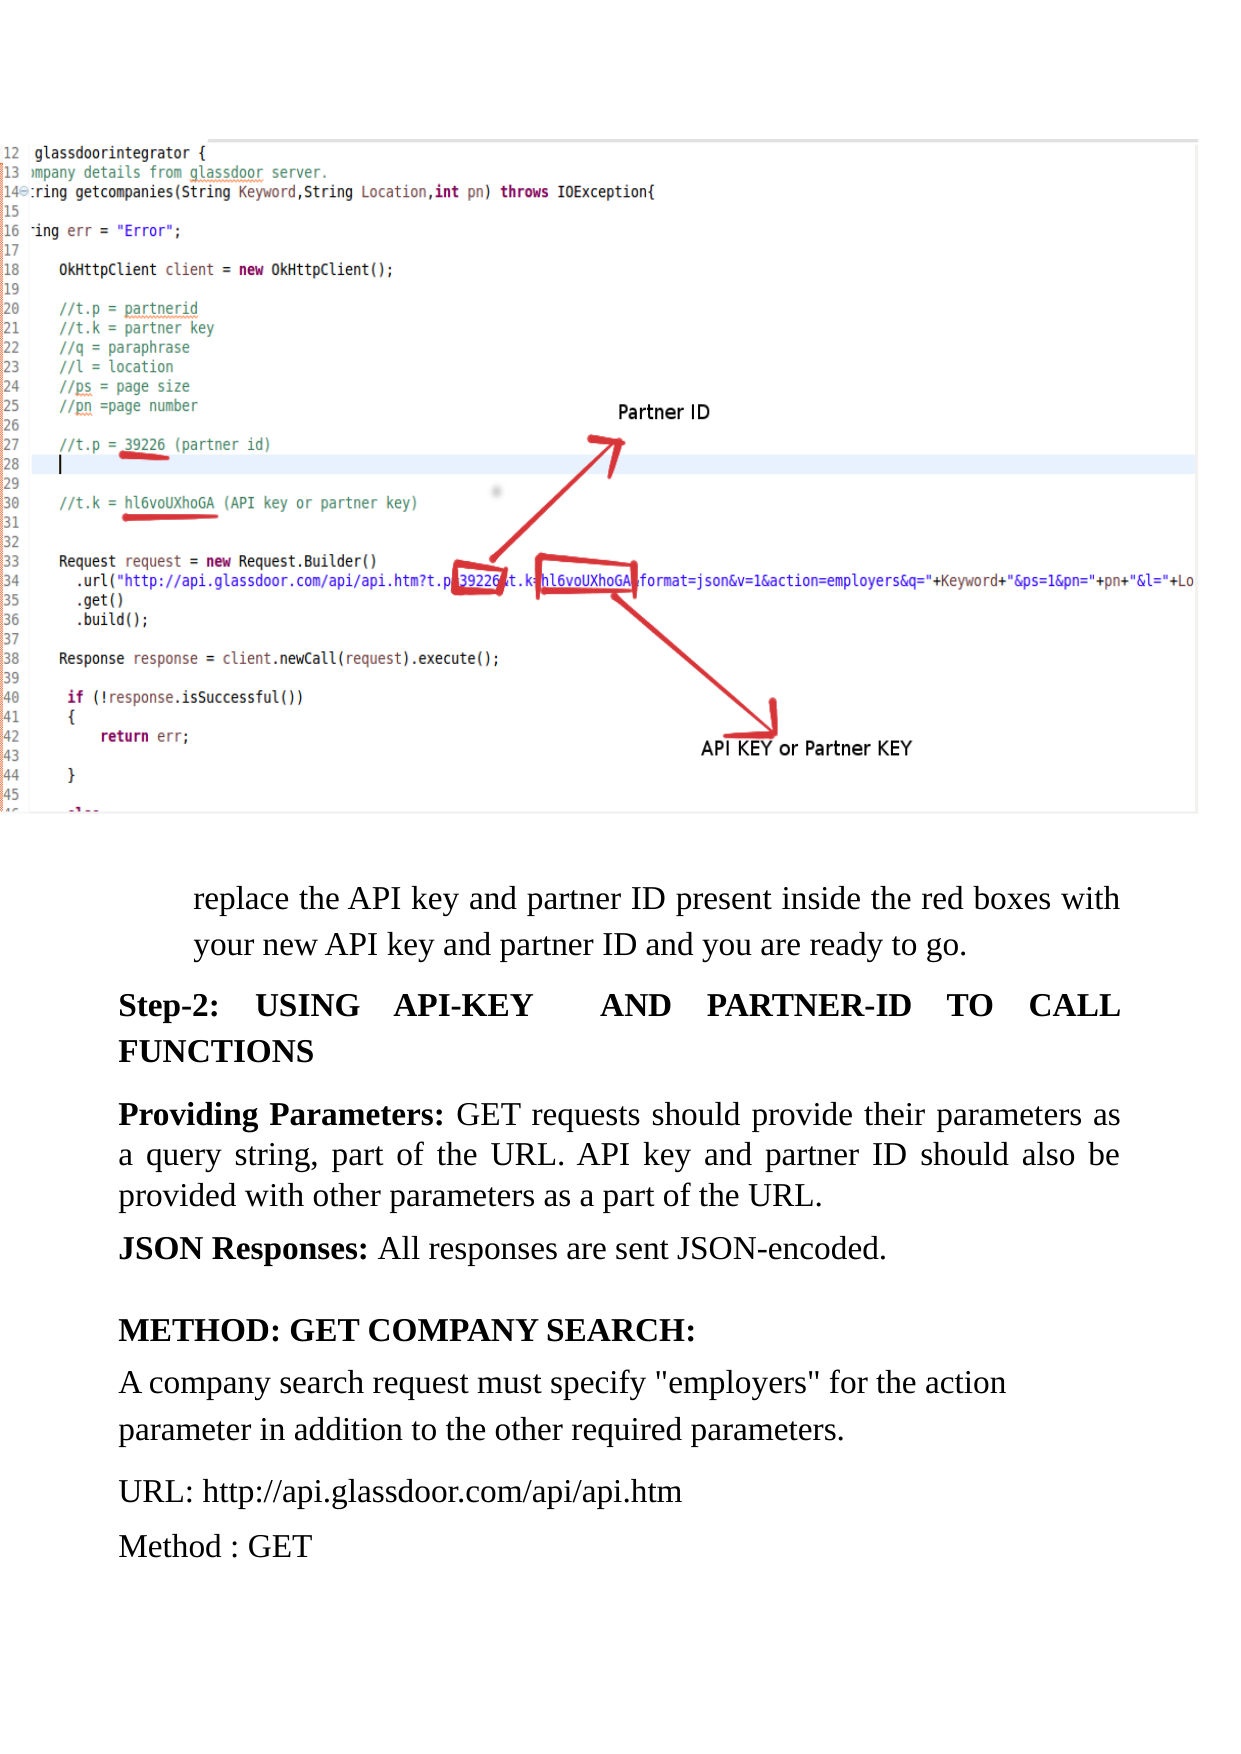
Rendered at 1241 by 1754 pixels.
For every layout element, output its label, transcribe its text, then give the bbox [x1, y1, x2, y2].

subtitle Providing Parameters: GET requests should provide their parameters as a query string, part of the URL. API key and partner ID should also be provided with other parameters as a part of the URL. [118, 1092, 1122, 1213]
list replace the API key and partner ID present inside the red boxes with your new API key and partner ID and you are ready to go. [156, 871, 1122, 963]
subtitle JSON Responses: All responses are sent JSON-encoded. [118, 1228, 1122, 1266]
picture [0, 139, 1241, 871]
text A company search request must specify "employers" for the action parameter in addition to the other required parameters. [118, 1363, 1122, 1447]
subtitle METHOD: GET COMPANY SEARCH: [118, 1308, 1122, 1348]
list [156, 118, 1122, 139]
text Method : GET [118, 1524, 1211, 1565]
text URL: http://api.glassdoor.com/api/api.htm [118, 1469, 1211, 1510]
list Step-2: USING API-KEY AND PARTNER-ID TO CALL FUNCTIONS [83, 985, 1122, 1069]
